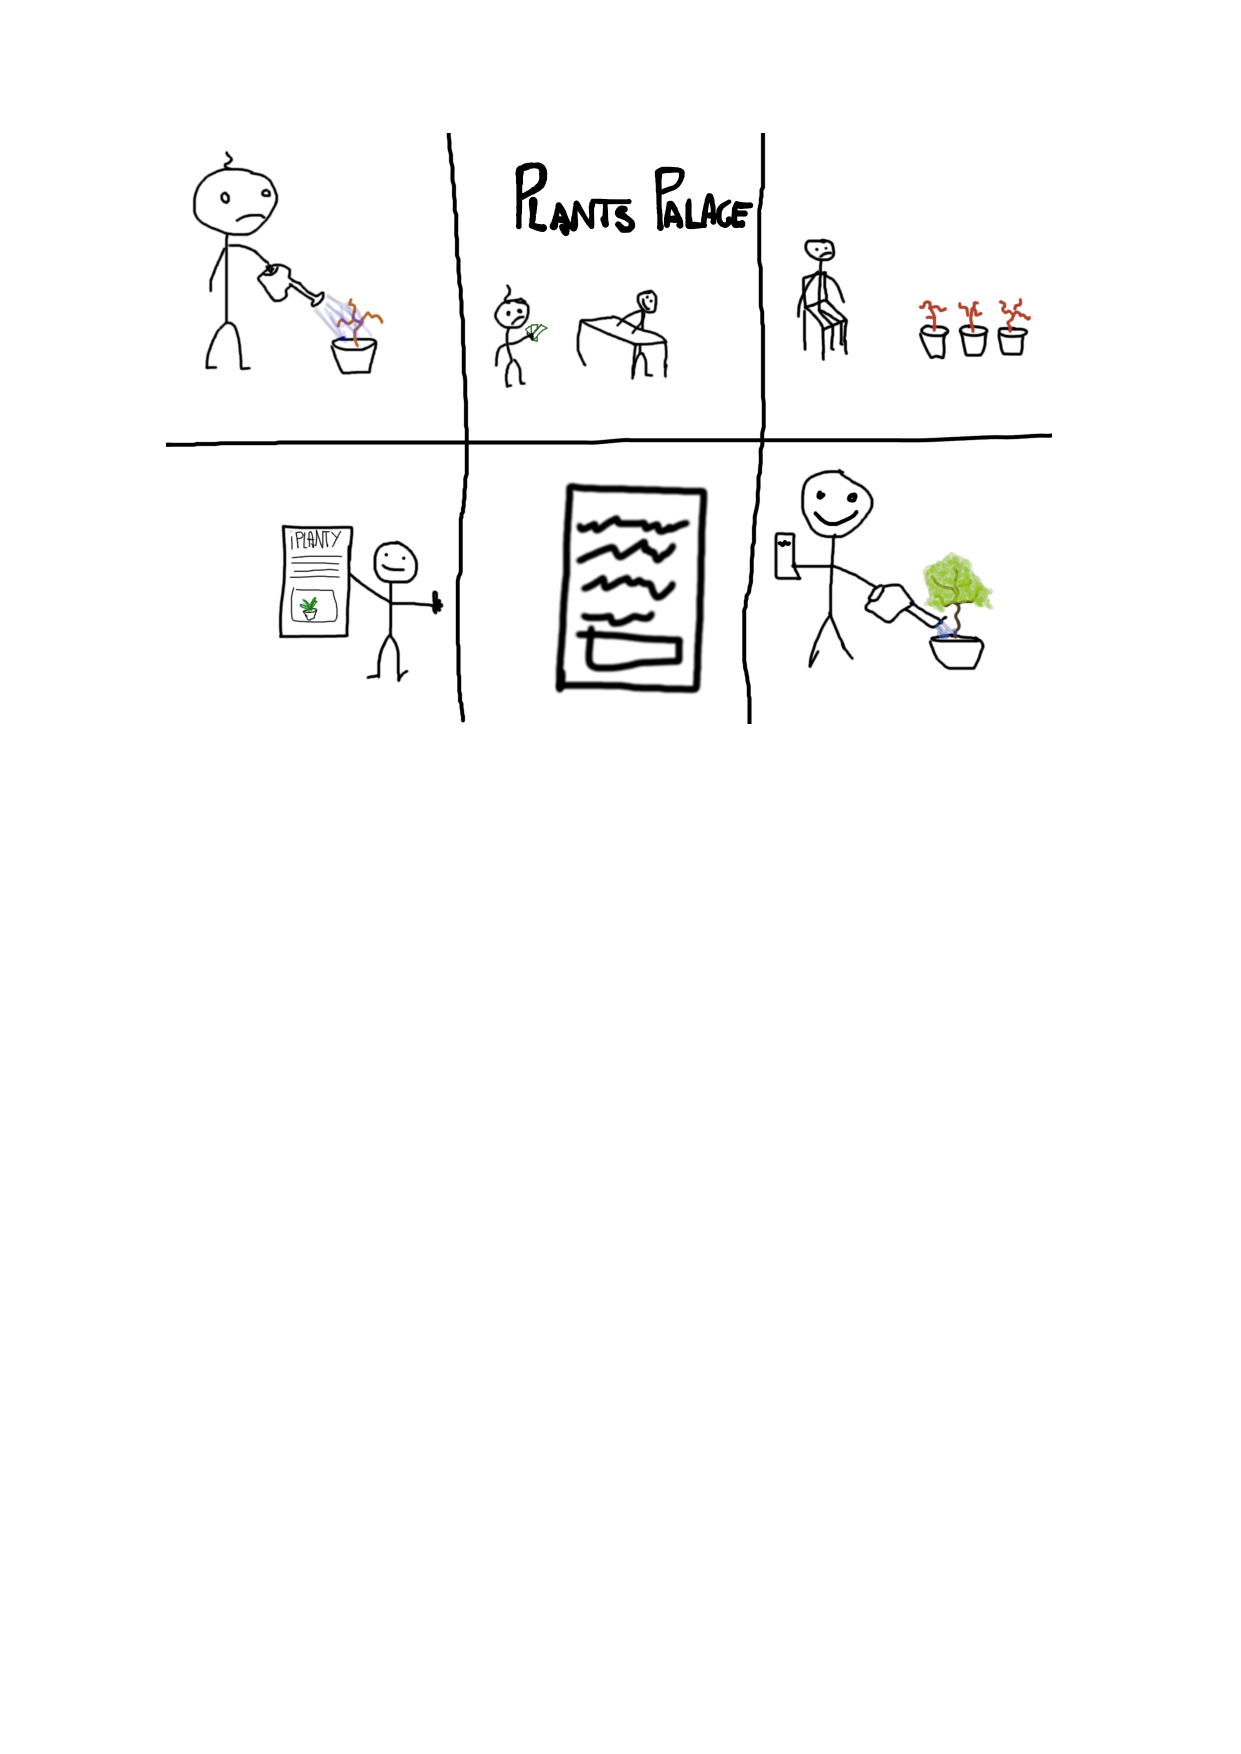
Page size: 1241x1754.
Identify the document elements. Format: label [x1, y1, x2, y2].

picture [166, 133, 1052, 724]
